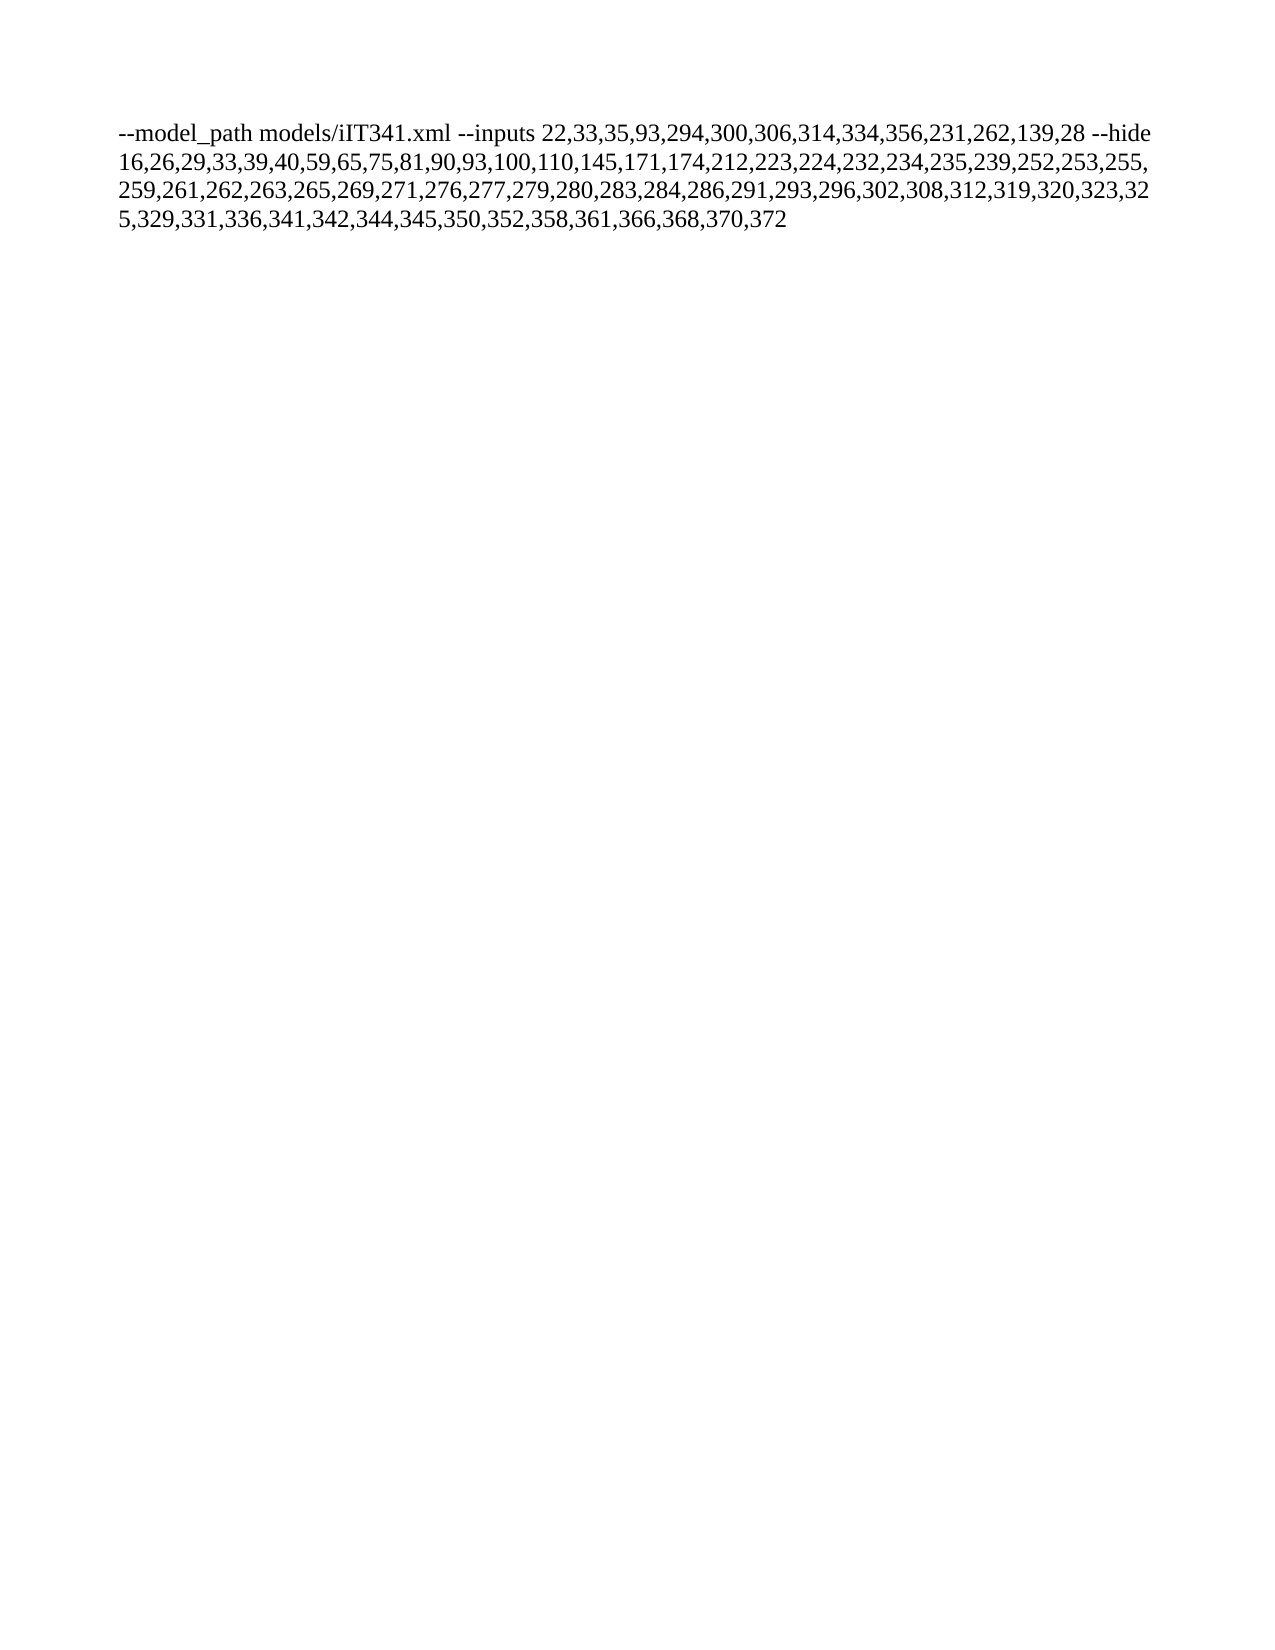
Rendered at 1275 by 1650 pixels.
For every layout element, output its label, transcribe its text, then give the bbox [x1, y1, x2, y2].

text --model_path models/iIT341.xml --inputs 22,33,35,93,294,300,306,314,334,356,231,262,139,28 --hide 16,26,29,33,39,40,59,65,75,81,90,93,100,110,145,171,174,212,223,224,232,234,235,239,252,253,255,259,261,262,263,265,269,271,276,277,279,280,283,284,286,291,293,296,302,308,312,319,320,323,325,329,331,336,341,342,344,345,350,352,358,361,366,368,370,372 [118, 118, 1157, 233]
